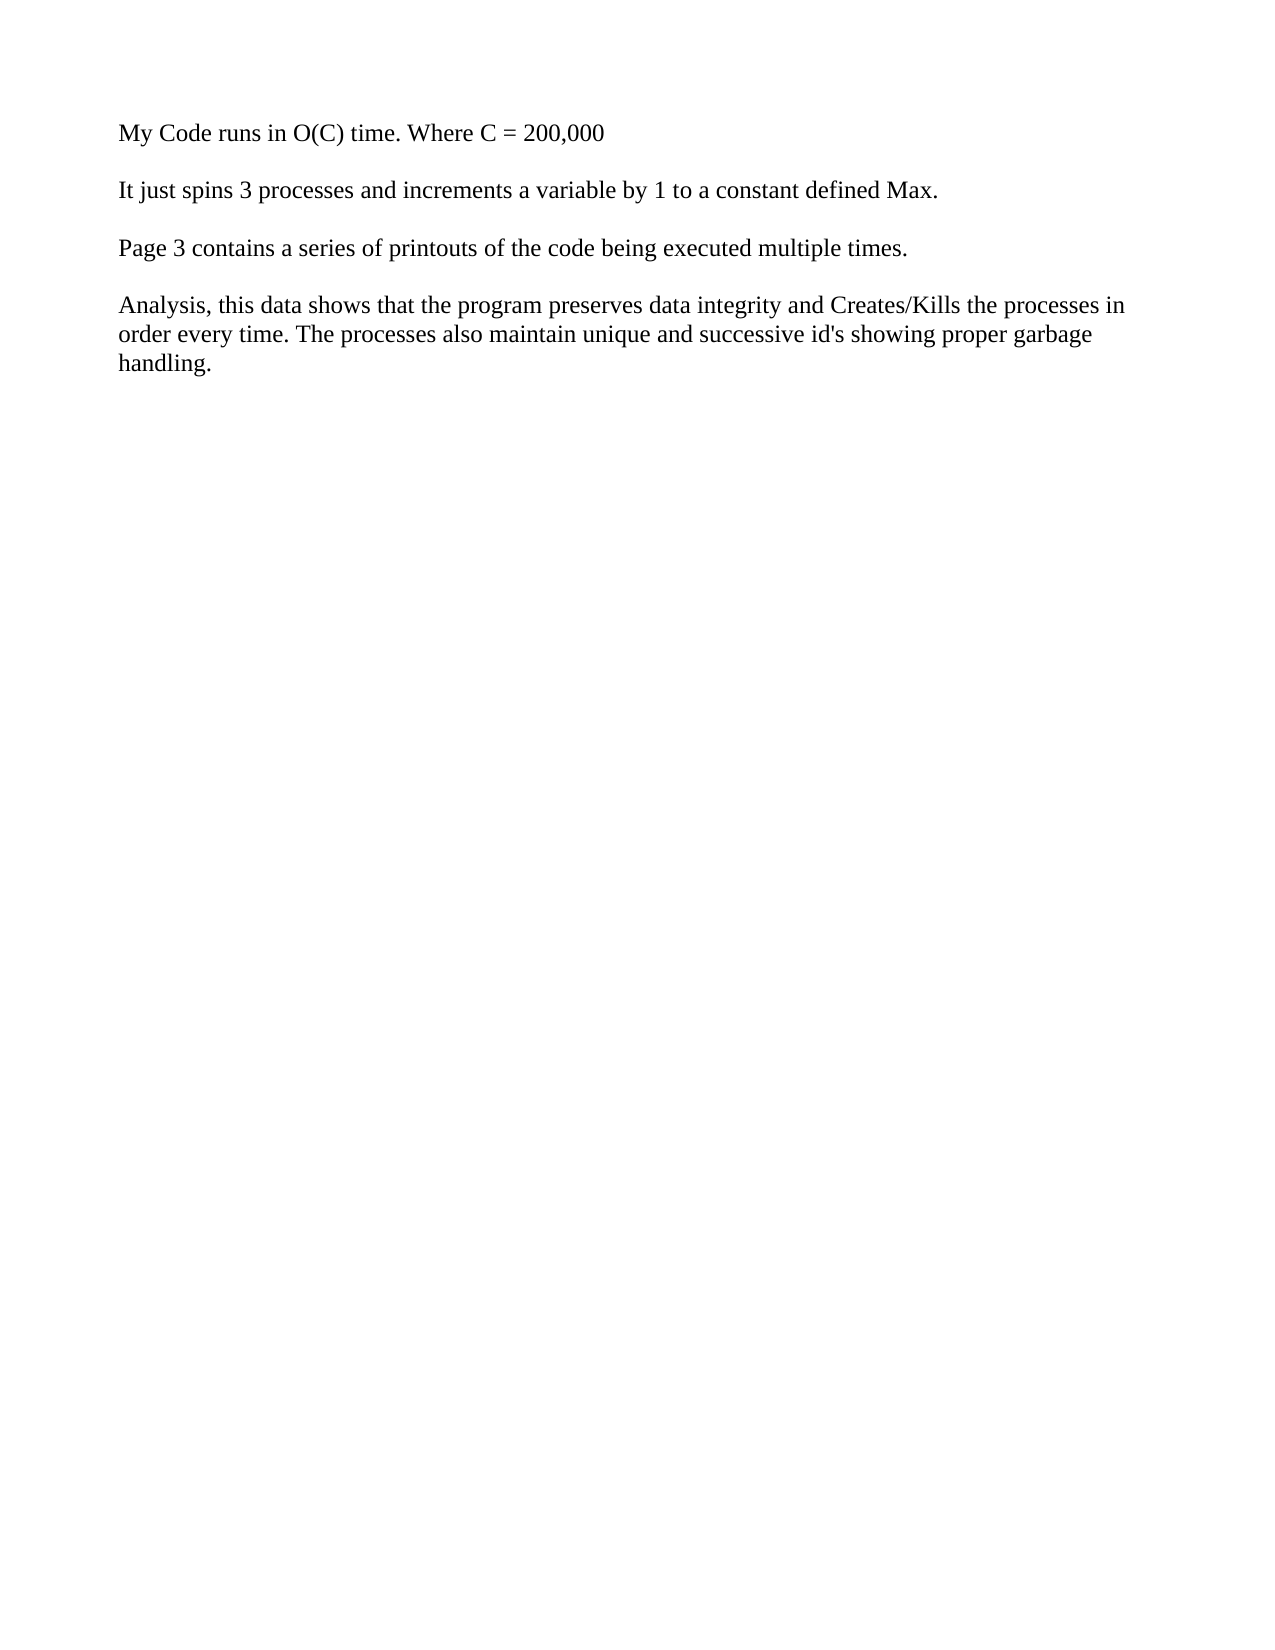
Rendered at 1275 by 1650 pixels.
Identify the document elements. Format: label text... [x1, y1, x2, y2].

text It just spins 3 processes and increments a variable by 1 to a constant defined Max. [118, 176, 1157, 204]
text Page 3 contains a series of printouts of the code being executed multiple times. [118, 233, 1157, 262]
text Analysis, this data shows that the program preserves data integrity and Creates/Kills the processes in order every time. The processes also maintain unique and successive id's showing proper garbage handling. [118, 291, 1157, 377]
text My Code runs in O(C) time. Where C = 200,000 [118, 118, 1157, 147]
